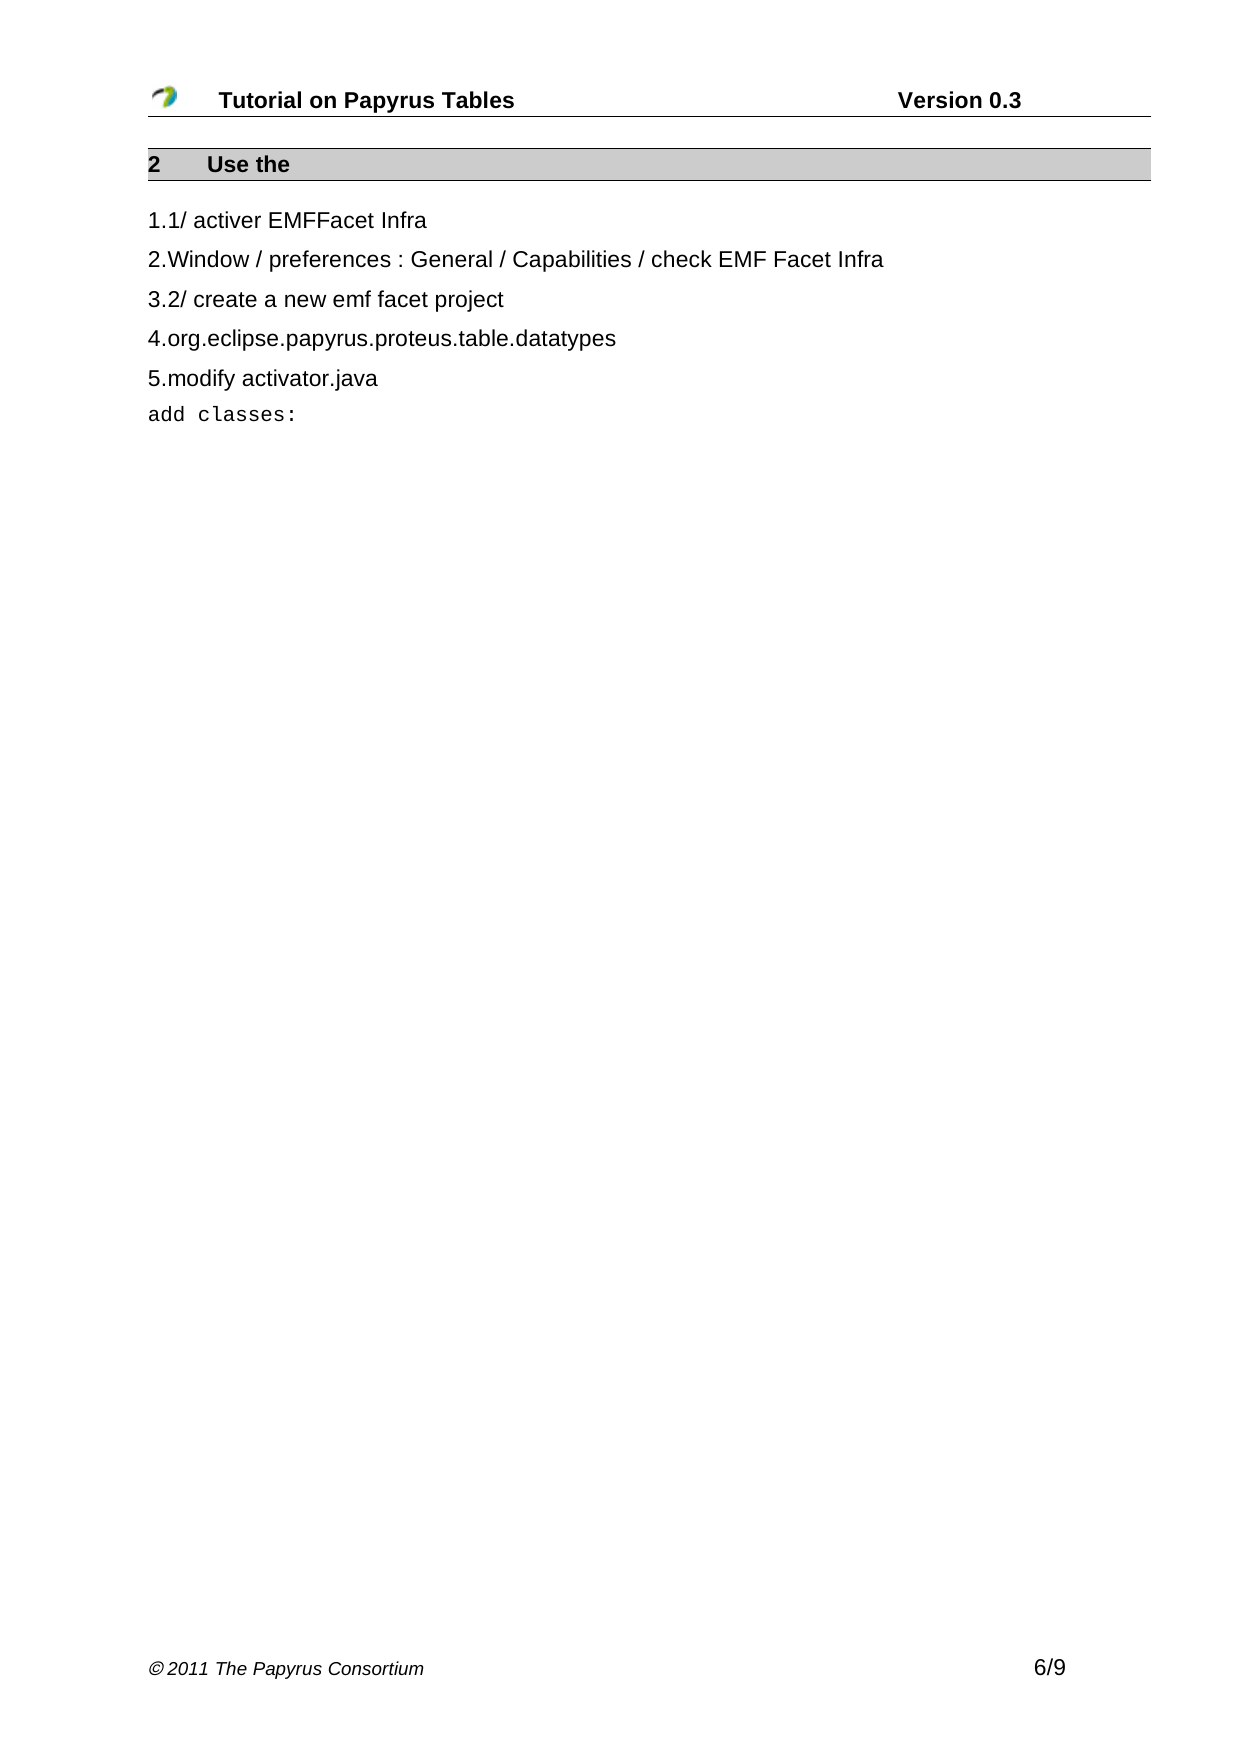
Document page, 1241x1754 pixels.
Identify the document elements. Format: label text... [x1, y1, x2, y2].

list 2/ create a new emf facet project [148, 285, 1151, 312]
list org.eclipse.papyrus.proteus.table.datatypes [148, 325, 1151, 352]
list 1/ activer EMFFacet Infra [148, 206, 1151, 233]
list modify activator.java [148, 364, 1151, 391]
list add classes: [148, 404, 1151, 428]
picture [152, 84, 177, 110]
list Window / preferences : General / Capabilities / check EMF Facet Infra [148, 246, 1151, 273]
subtitle Use the [148, 149, 1151, 180]
